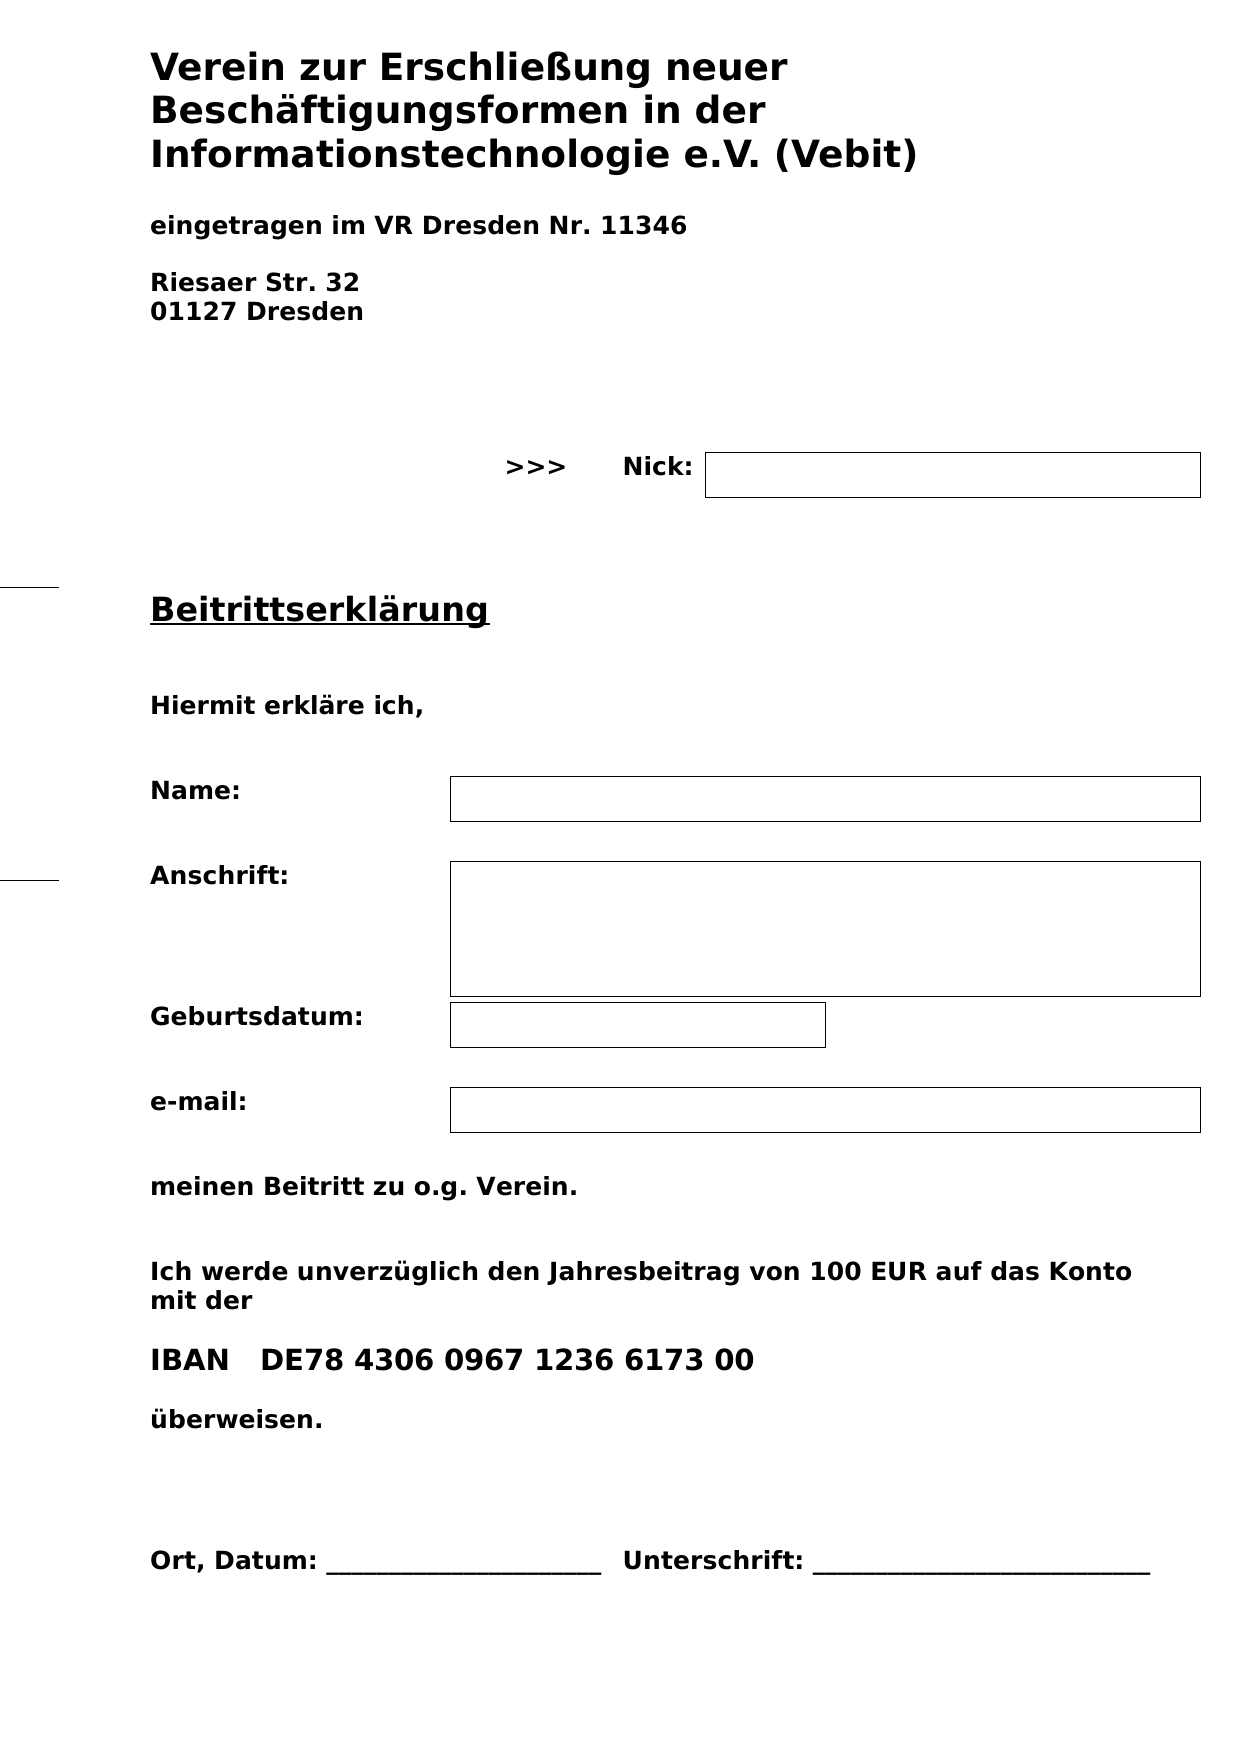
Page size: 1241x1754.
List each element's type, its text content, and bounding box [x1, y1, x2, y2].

text Hiermit erkläre ich, [150, 691, 1181, 720]
subtitle Beitrittserklärung [150, 590, 1181, 629]
text eingetragen im VR Dresden Nr. 11346 [150, 211, 1181, 240]
text Name: [150, 776, 450, 805]
text IBAN DE78 4306 0967 1236 6173 00 [150, 1343, 1181, 1377]
text e-mail: [150, 1087, 450, 1116]
text überweisen. [150, 1405, 1181, 1434]
text >>> Nick: [150, 452, 705, 481]
text meinen Beitritt zu o.g. Verein. [150, 1172, 1181, 1201]
text Ich werde unverzüglich den Jahresbeitrag von 100 EUR auf das Konto mit der [150, 1257, 1181, 1315]
text 01127 Dresden [150, 297, 1181, 326]
text Riesaer Str. 32 [150, 268, 1181, 297]
text Ort, Datum: ______________________ Unterschrift: ___________________________ [150, 1546, 1181, 1575]
text Geburtsdatum: [150, 1002, 450, 1031]
text Anschrift: [150, 861, 450, 890]
text [826, 1002, 1181, 1031]
subtitle Verein zur Erschließung neuer Beschäftigungsformen in der Informationstechnologie e.V. (Vebit) [150, 45, 1181, 177]
